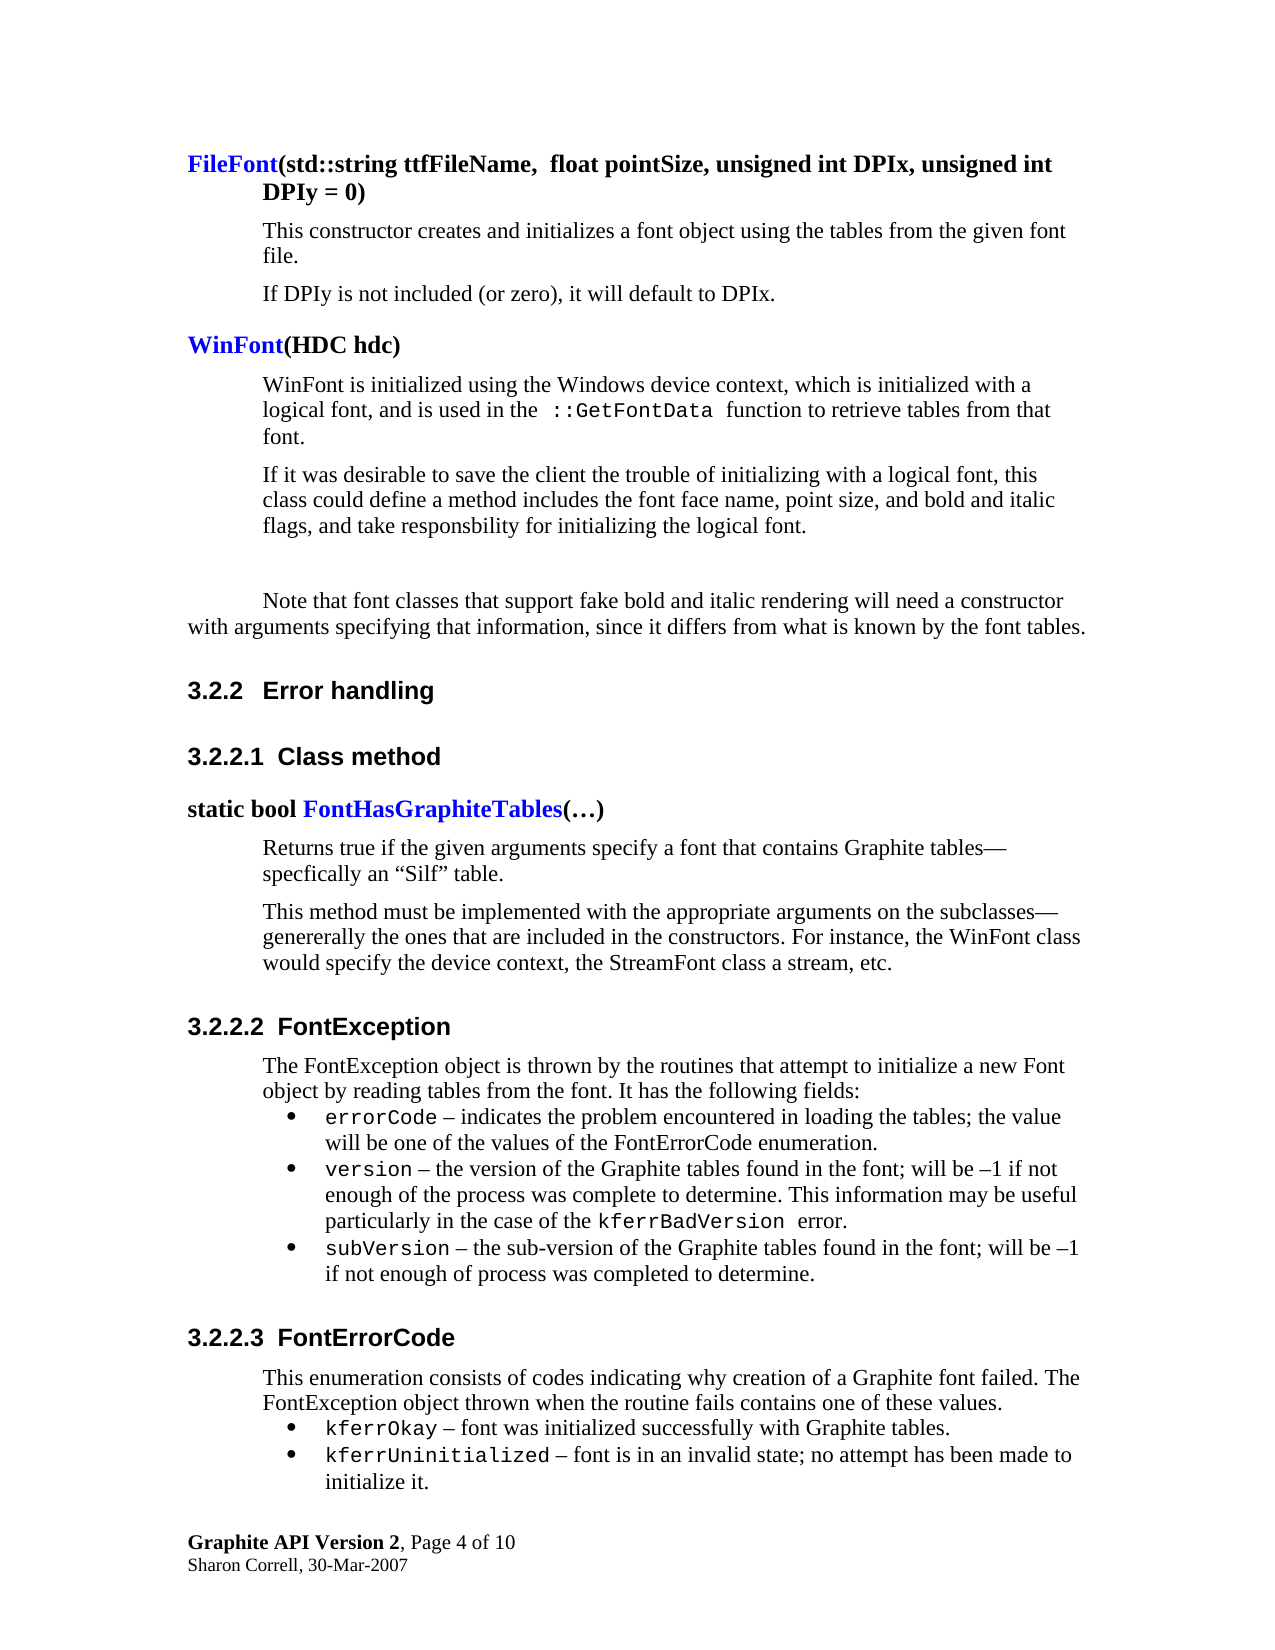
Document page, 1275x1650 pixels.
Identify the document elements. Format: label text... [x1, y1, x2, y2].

text This constructor creates and initializes a font object using the tables from the given font file. [262, 218, 1087, 269]
list version – the version of the Graphite tables found in the font; will be –1 if not enough of the process was complete to determine. This information may be useful particularly in the case of the kferrBadVersion error. [287, 1156, 1087, 1234]
text Note that font classes that support fake bold and italic rendering will need a constructor with arguments specifying that information, since it differs from what is known by the font tables. [187, 588, 1087, 639]
list kferrUninitialized – font is in an invalid state; no attempt has been made to initialize it. [287, 1442, 1087, 1494]
list kferrOkay – font was initialized successfully with Graphite tables. [287, 1415, 1087, 1442]
subtitle FontErrorCode [187, 1324, 1087, 1352]
subtitle FontException [187, 1012, 1087, 1040]
subtitle Error handling [187, 677, 1087, 705]
text If DPIy is not included (or zero), it will default to DPIx. [262, 281, 1087, 307]
text FileFont(std::string ttfFileName, float pointSize, unsigned int DPIx, unsigned int DPIy = 0) [187, 150, 1087, 205]
text This method must be implemented with the appropriate arguments on the subclasses—genererally the ones that are included in the constructors. For instance, the WinFont class would specify the device context, the StreamFont class a stream, etc. [262, 899, 1087, 975]
text WinFont is initialized using the Windows device context, which is initialized with a logical font, and is used in the ::GetFontData function to retrieve tables from that font. [262, 372, 1087, 449]
text This enumeration consists of codes indicating why creation of a Graphite font failed. The FontException object thrown when the routine fails contains one of these values. [262, 1364, 1087, 1415]
text If it was desirable to save the client the trouble of initializing with a logical font, this class could define a method includes the font face name, point size, and bold and italic flags, and take responsbility for initializing the logical font. [262, 462, 1087, 538]
subtitle Class method [187, 742, 1087, 770]
text Returns true if the given arguments specify a font that contains Graphite tables—specfically an “Silf” table. [262, 835, 1087, 886]
list errorCode – indicates the problem encountered in loading the tables; the value will be one of the values of the FontErrorCode enumeration. [287, 1104, 1087, 1156]
text static bool FontHasGraphiteTables(…) [187, 795, 1087, 823]
text WinFont(HDC hdc) [187, 332, 1087, 359]
list subVersion – the sub-version of the Graphite tables found in the font; will be –1 if not enough of process was completed to determine. [287, 1234, 1087, 1287]
text The FontException object is thrown by the routines that attempt to initialize a new Font object by reading tables from the font. It has the following fields: [262, 1053, 1087, 1104]
